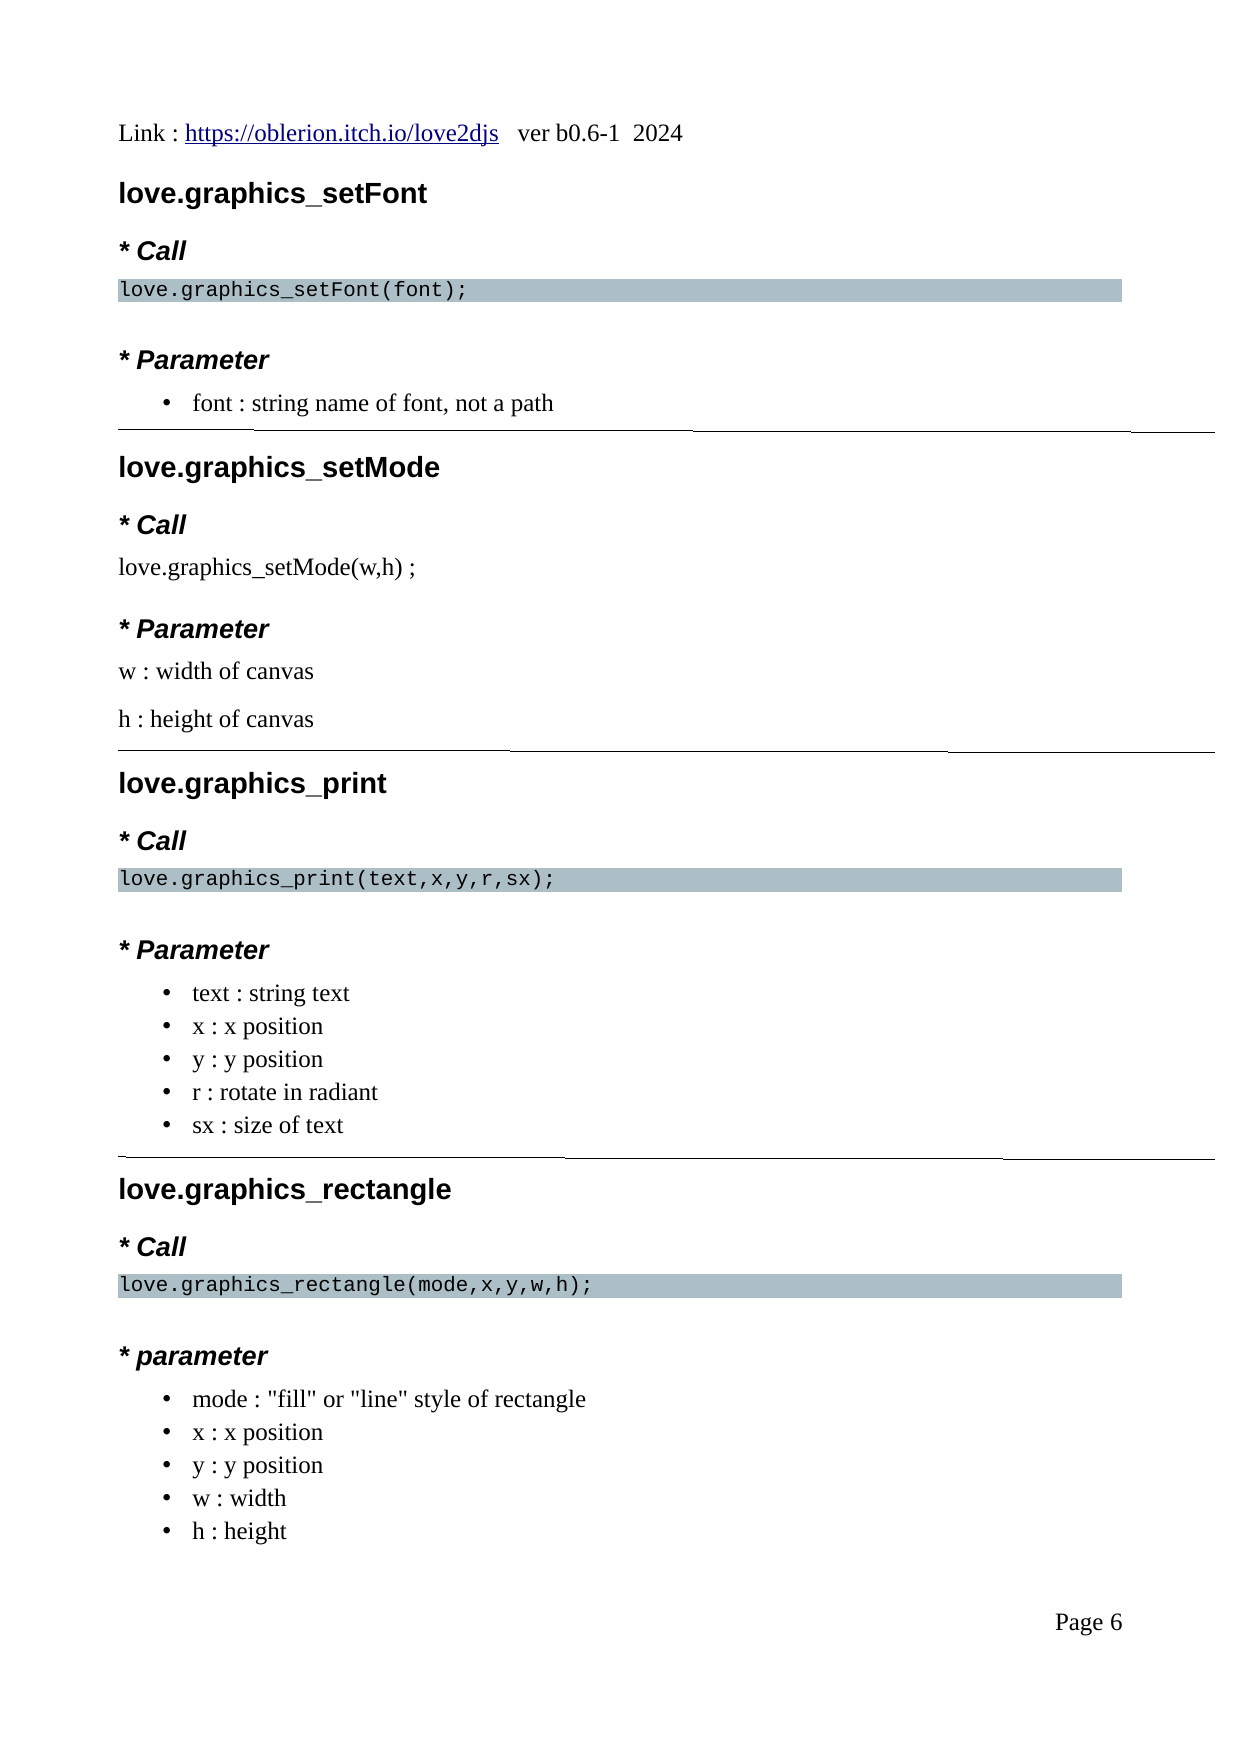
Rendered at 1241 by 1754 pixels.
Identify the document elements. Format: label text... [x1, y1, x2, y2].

text love.graphics_setFont(font); [118, 279, 1122, 302]
text love.graphics_print(text,x,y,r,sx); [118, 868, 1122, 892]
text love.graphics_setMode(w,h) ; [118, 552, 1122, 581]
subtitle love.graphics_setFont [118, 176, 1122, 210]
text h : height of canvas [118, 704, 1122, 733]
subtitle * Call [118, 235, 1122, 266]
list font : string name of font, not a path [162, 388, 1122, 417]
list h : height [162, 1516, 1122, 1544]
subtitle love.graphics_print [118, 766, 1122, 800]
text w : width of canvas [118, 656, 1122, 685]
list x : x position [162, 1011, 1122, 1039]
list y : y position [162, 1044, 1122, 1073]
subtitle * parameter [118, 1340, 1122, 1371]
subtitle * Parameter [118, 934, 1122, 965]
list w : width [162, 1483, 1122, 1512]
subtitle * Call [118, 825, 1122, 856]
subtitle * Parameter [118, 613, 1122, 644]
subtitle * Call [118, 1231, 1122, 1262]
subtitle * Parameter [118, 344, 1122, 376]
list mode : "fill" or "line" style of rectangle [162, 1384, 1122, 1412]
subtitle * Call [118, 509, 1122, 540]
list y : y position [162, 1450, 1122, 1478]
list sx : size of text [162, 1110, 1122, 1139]
list r : rotate in radiant [162, 1077, 1122, 1106]
text love.graphics_rectangle(mode,x,y,w,h); [118, 1274, 1122, 1298]
subtitle love.graphics_setMode [118, 450, 1122, 484]
list x : x position [162, 1417, 1122, 1446]
list text : string text [162, 978, 1122, 1007]
subtitle love.graphics_rectangle [118, 1172, 1122, 1206]
